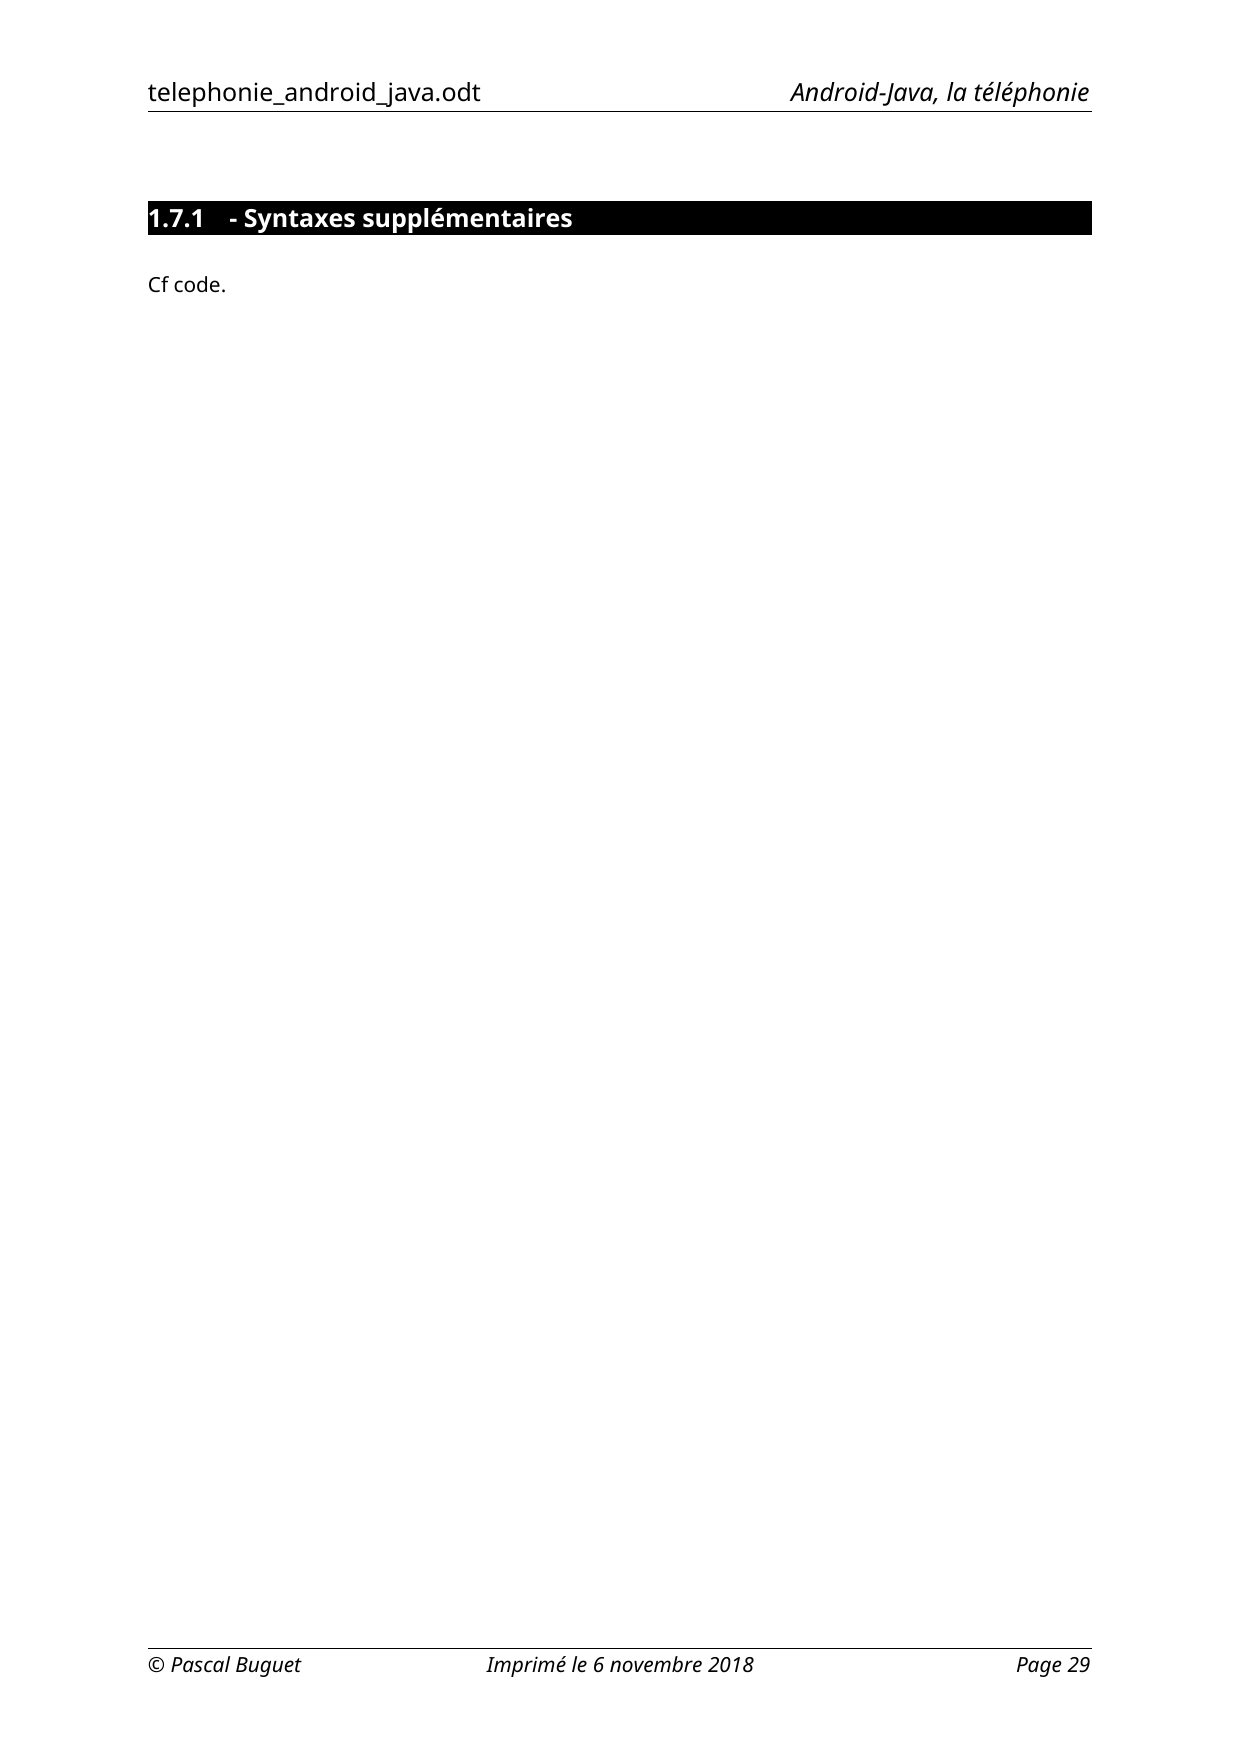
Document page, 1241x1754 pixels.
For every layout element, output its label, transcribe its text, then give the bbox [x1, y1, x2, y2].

subtitle - Syntaxes supplémentaires [148, 201, 1092, 235]
text Cf code. [148, 270, 1092, 298]
